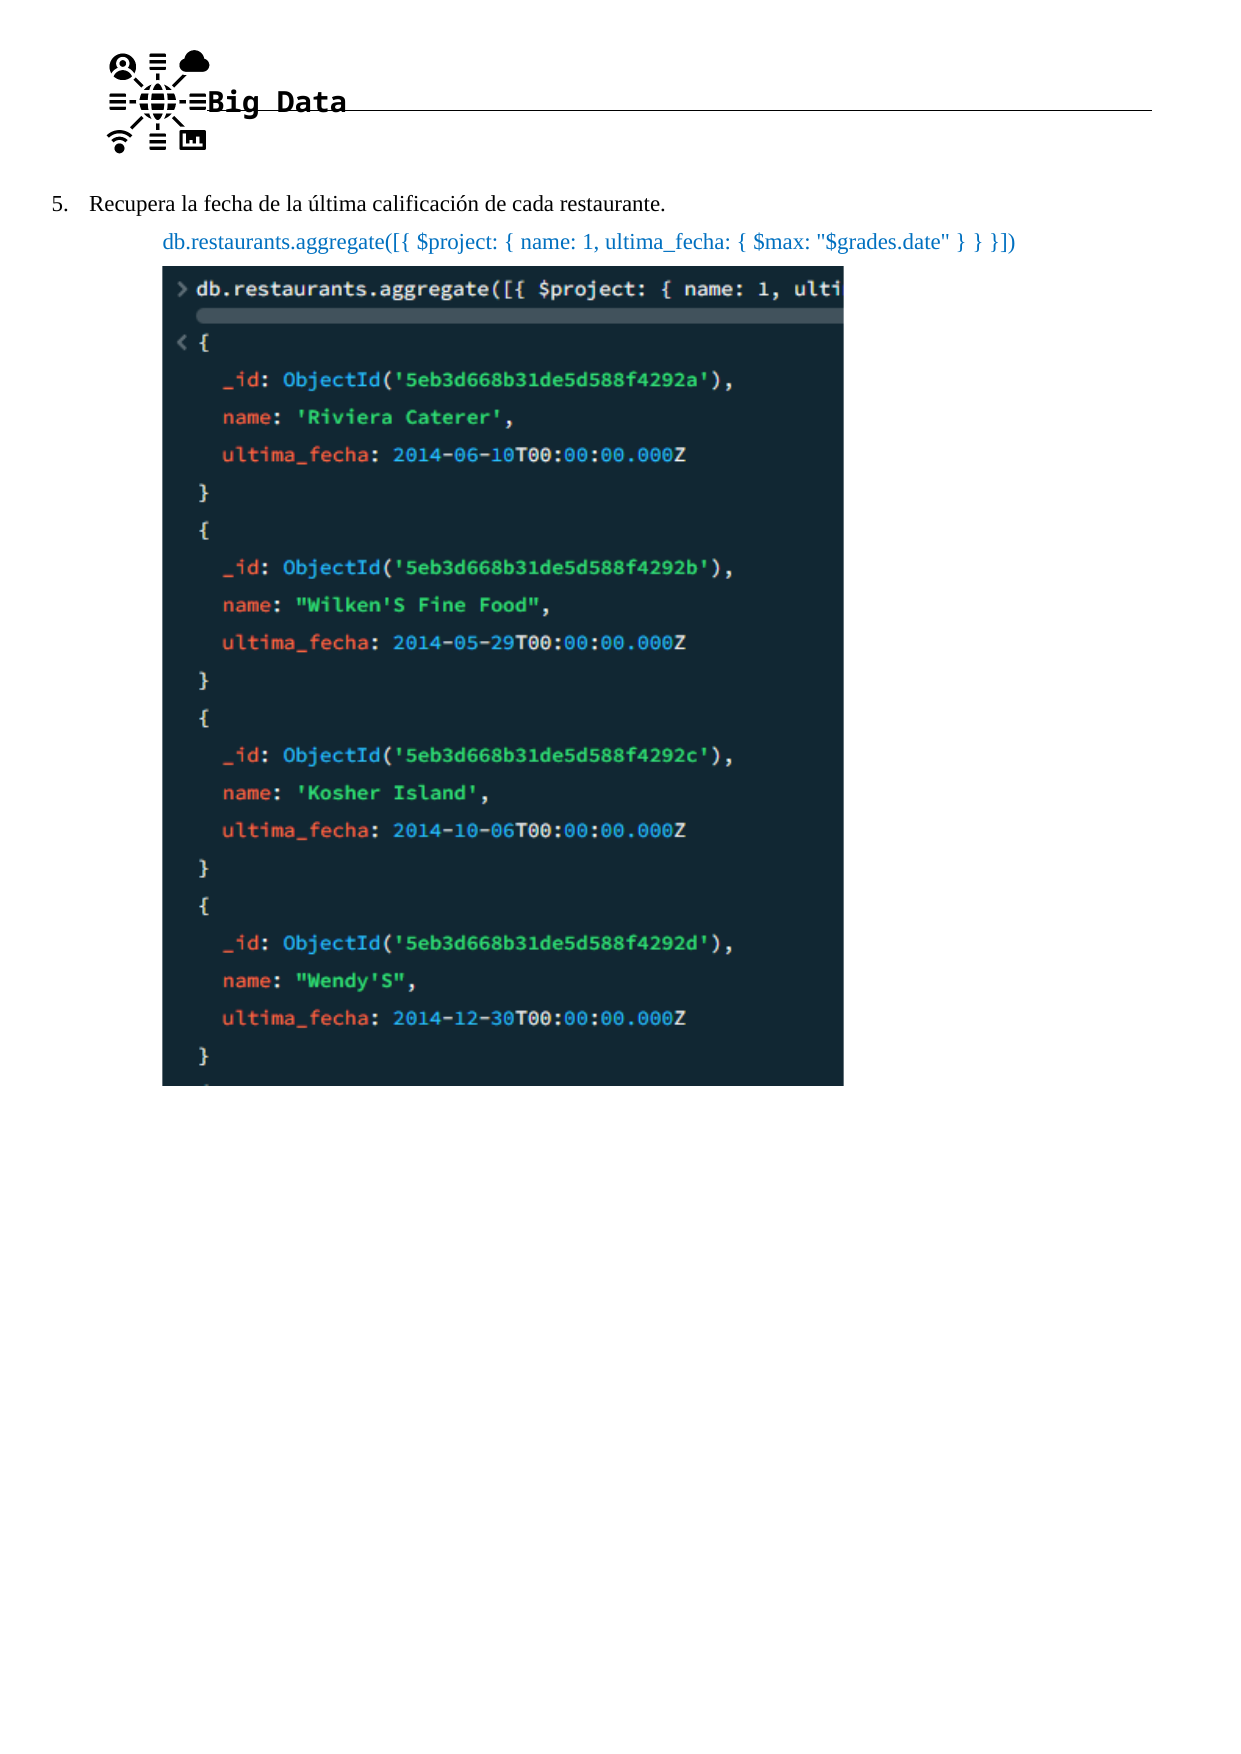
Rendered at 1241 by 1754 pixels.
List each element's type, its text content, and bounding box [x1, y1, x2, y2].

list Recupera la fecha de la última calificación de cada restaurante. [51, 190, 1141, 216]
text db.restaurants.aggregate([{ $project: { name: 1, ultima_fecha: { $max: "$grades.date" } } }]) [162, 228, 1141, 254]
